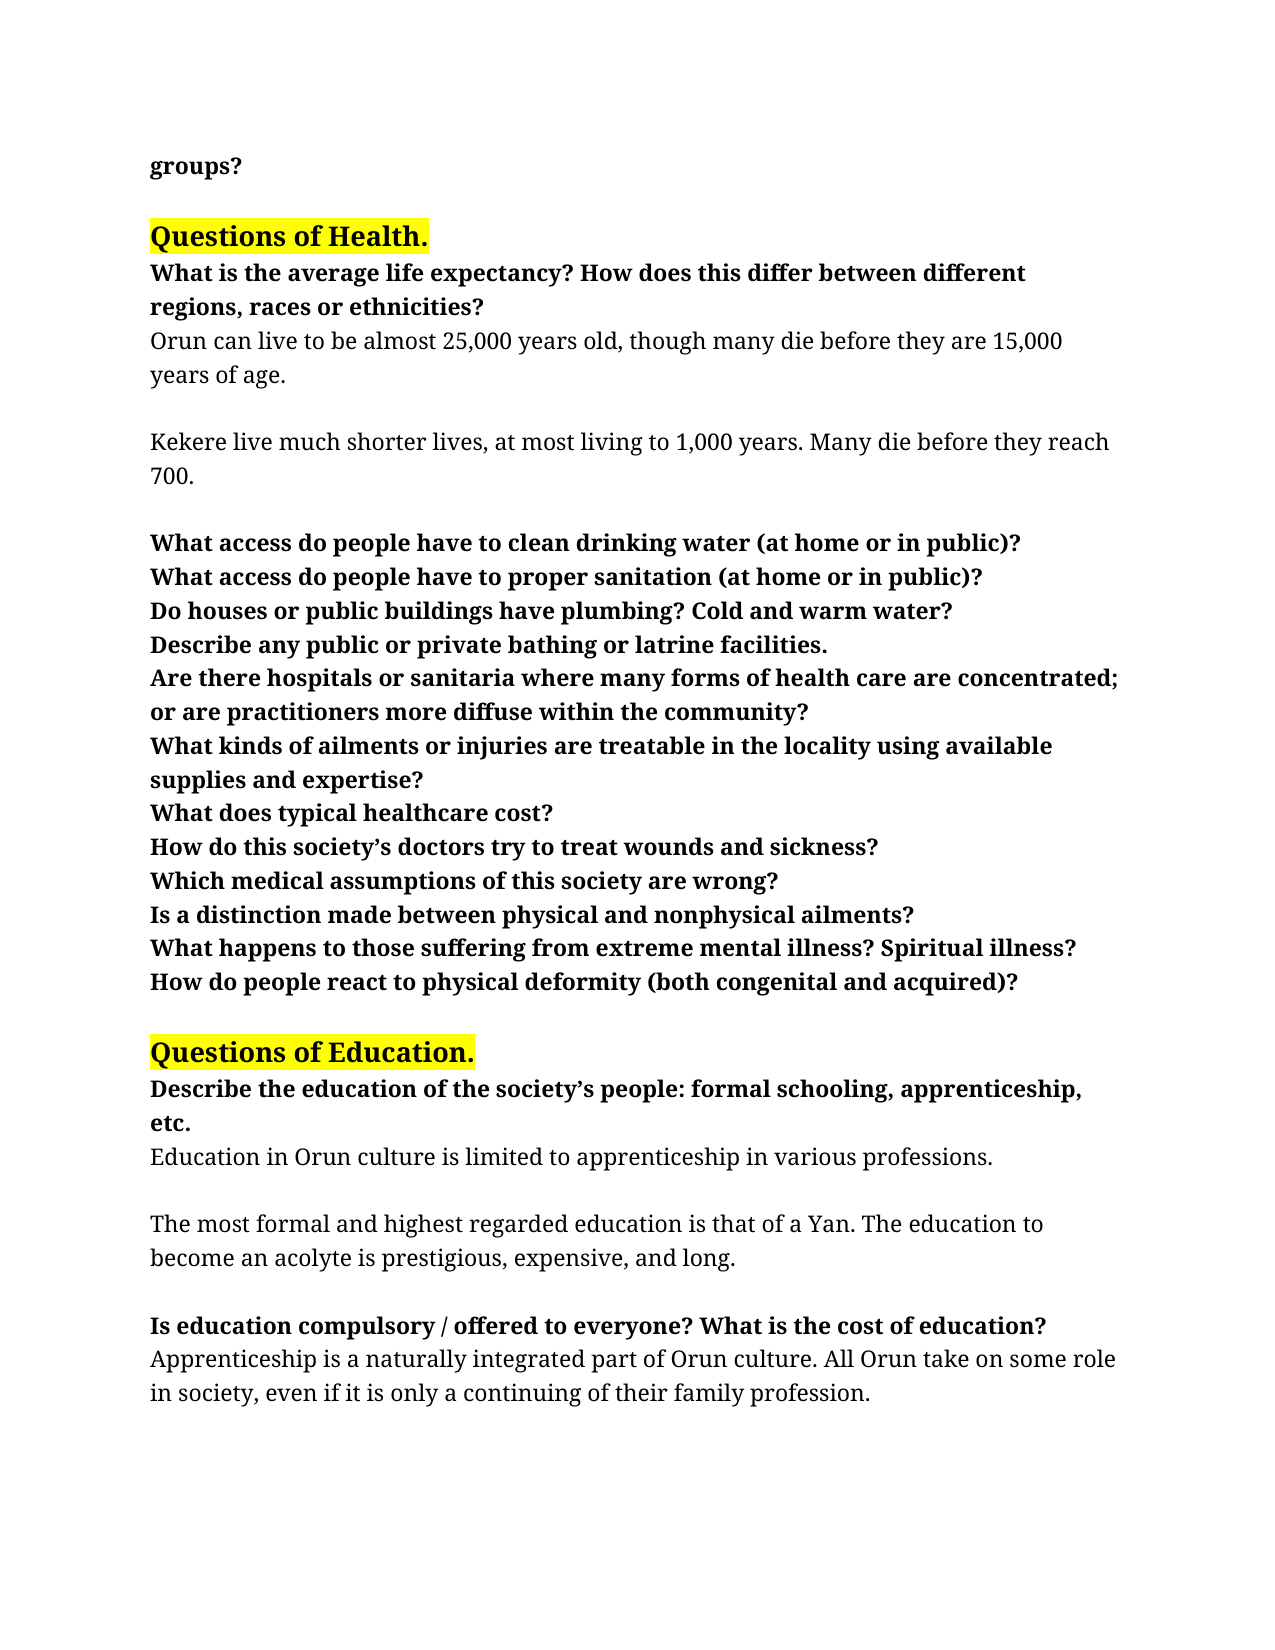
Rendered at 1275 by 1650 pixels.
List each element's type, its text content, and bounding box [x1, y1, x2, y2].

text The most formal and highest regarded education is that of a Yan. The education to become an acolyte is prestigious, expensive, and long. [150, 1208, 1125, 1273]
text Apprenticeship is a naturally integrated part of Orun culture. All Orun take on some role in society, even if it is only a continuing of their family profession. [150, 1343, 1125, 1408]
text Describe the education of the society’s people: formal schooling, apprenticeship, etc. [150, 1073, 1125, 1138]
text Education in Orun culture is limited to apprenticeship in various professions. [150, 1141, 1125, 1172]
text Is education compulsory / offered to everyone? What is the cost of education? [150, 1276, 1125, 1341]
text groups? [150, 150, 1125, 215]
text Questions of Health. [150, 217, 1125, 254]
text Questions of Education. [150, 1033, 1125, 1070]
text What is the average life expectancy? How does this differ between different regions, races or ethnicities? [150, 257, 1125, 322]
text What access do people have to clean drinking water (at home or in public)? What access do people have to proper sanitation (at home or in public)? Do houses or public buildings have plumbing? Cold and warm water? Describe any public or private bathing or latrine facilities. Are there hospitals or sanitaria where many forms of health care are concentrated; or are practitioners more diffuse within the community? What kinds of ailments or injuries are treatable in the locality using available supplies and expertise? What does typical healthcare cost? How do this society’s doctors try to treat wounds and sickness? Which medical assumptions of this society are wrong? Is a distinction made between physical and nonphysical ailments? What happens to those suffering from extreme mental illness? Spiritual illness? How do people react to physical deformity (both congenital and acquired)? [150, 493, 1125, 1031]
text Orun can live to be almost 25,000 years old, though many die before they are 15,000 years of age. [150, 325, 1125, 390]
text Kekere live much shorter lives, at most living to 1,000 years. Many die before they reach 700. [150, 426, 1125, 491]
